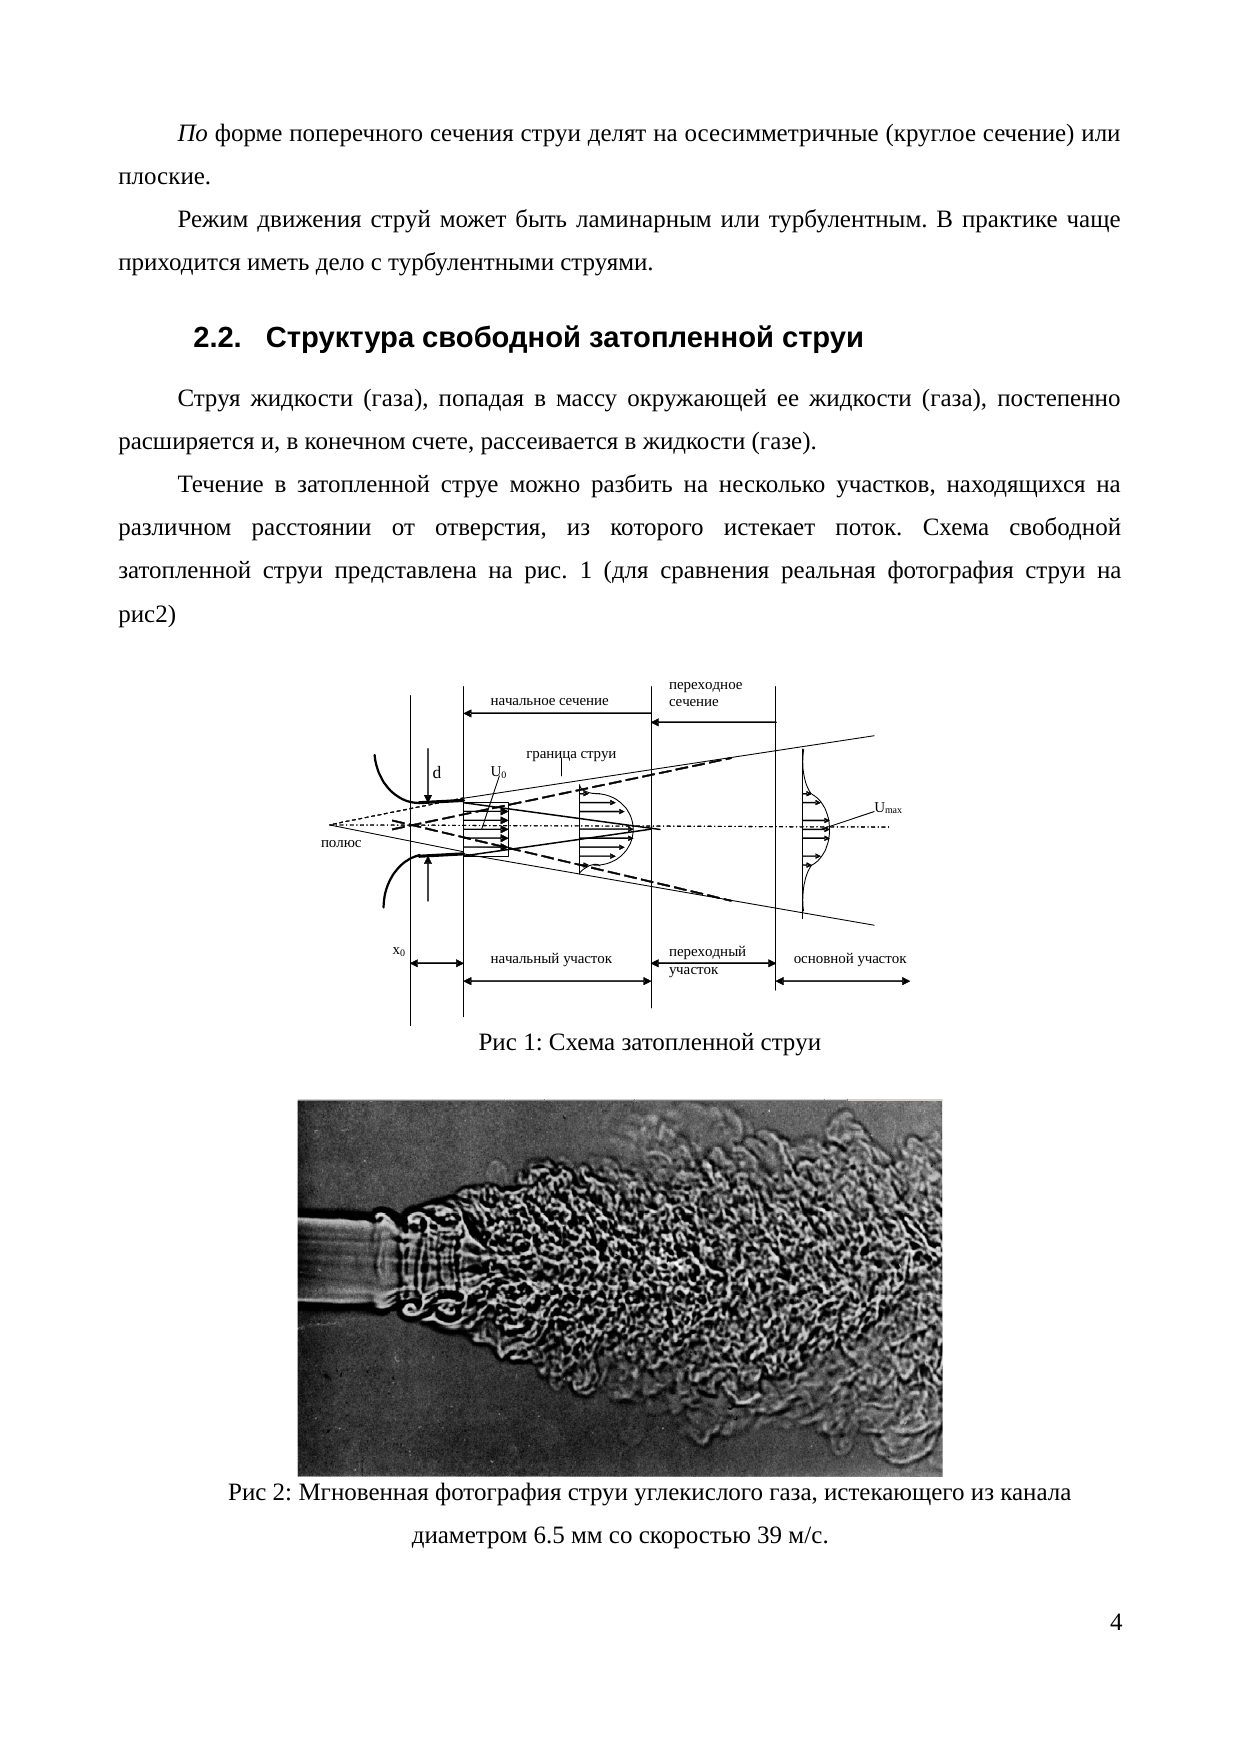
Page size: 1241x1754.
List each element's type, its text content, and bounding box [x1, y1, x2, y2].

subtitle Структура свободной затопленной струи [193, 320, 1122, 354]
text Режим движения струй может быть ламинарным или турбулентным. В практике чаще приходится иметь дело с турбулентными струями. [118, 204, 1122, 276]
text Рис 2: Мгновенная фотография струи углекислого газа, истекающего из канала диаметром 6.5 мм со скоростью 39 м/c. [118, 1477, 1122, 1549]
picture [297, 1099, 943, 1477]
text Струя жидкости (газа), попадая в массу окружающей ее жидкости (газа), постепенно расширяется и, в конечном счете, рассеивается в жидкости (газе). [118, 383, 1122, 455]
text Течение в затопленной струе можно разбить на несколько участков, находящихся на различном расстоянии от отверстия, из которого истекает поток. Схема свободной затопленной струи представлена на рис. 1 (для сравнения реальная фотография струи на рис2) [118, 469, 1122, 627]
text По форме поперечного сечения струи делят на осесимметричные (круглое сечение) или плоские. [118, 118, 1122, 190]
text Рис 1: Схема затопленной струи [118, 1027, 1122, 1056]
